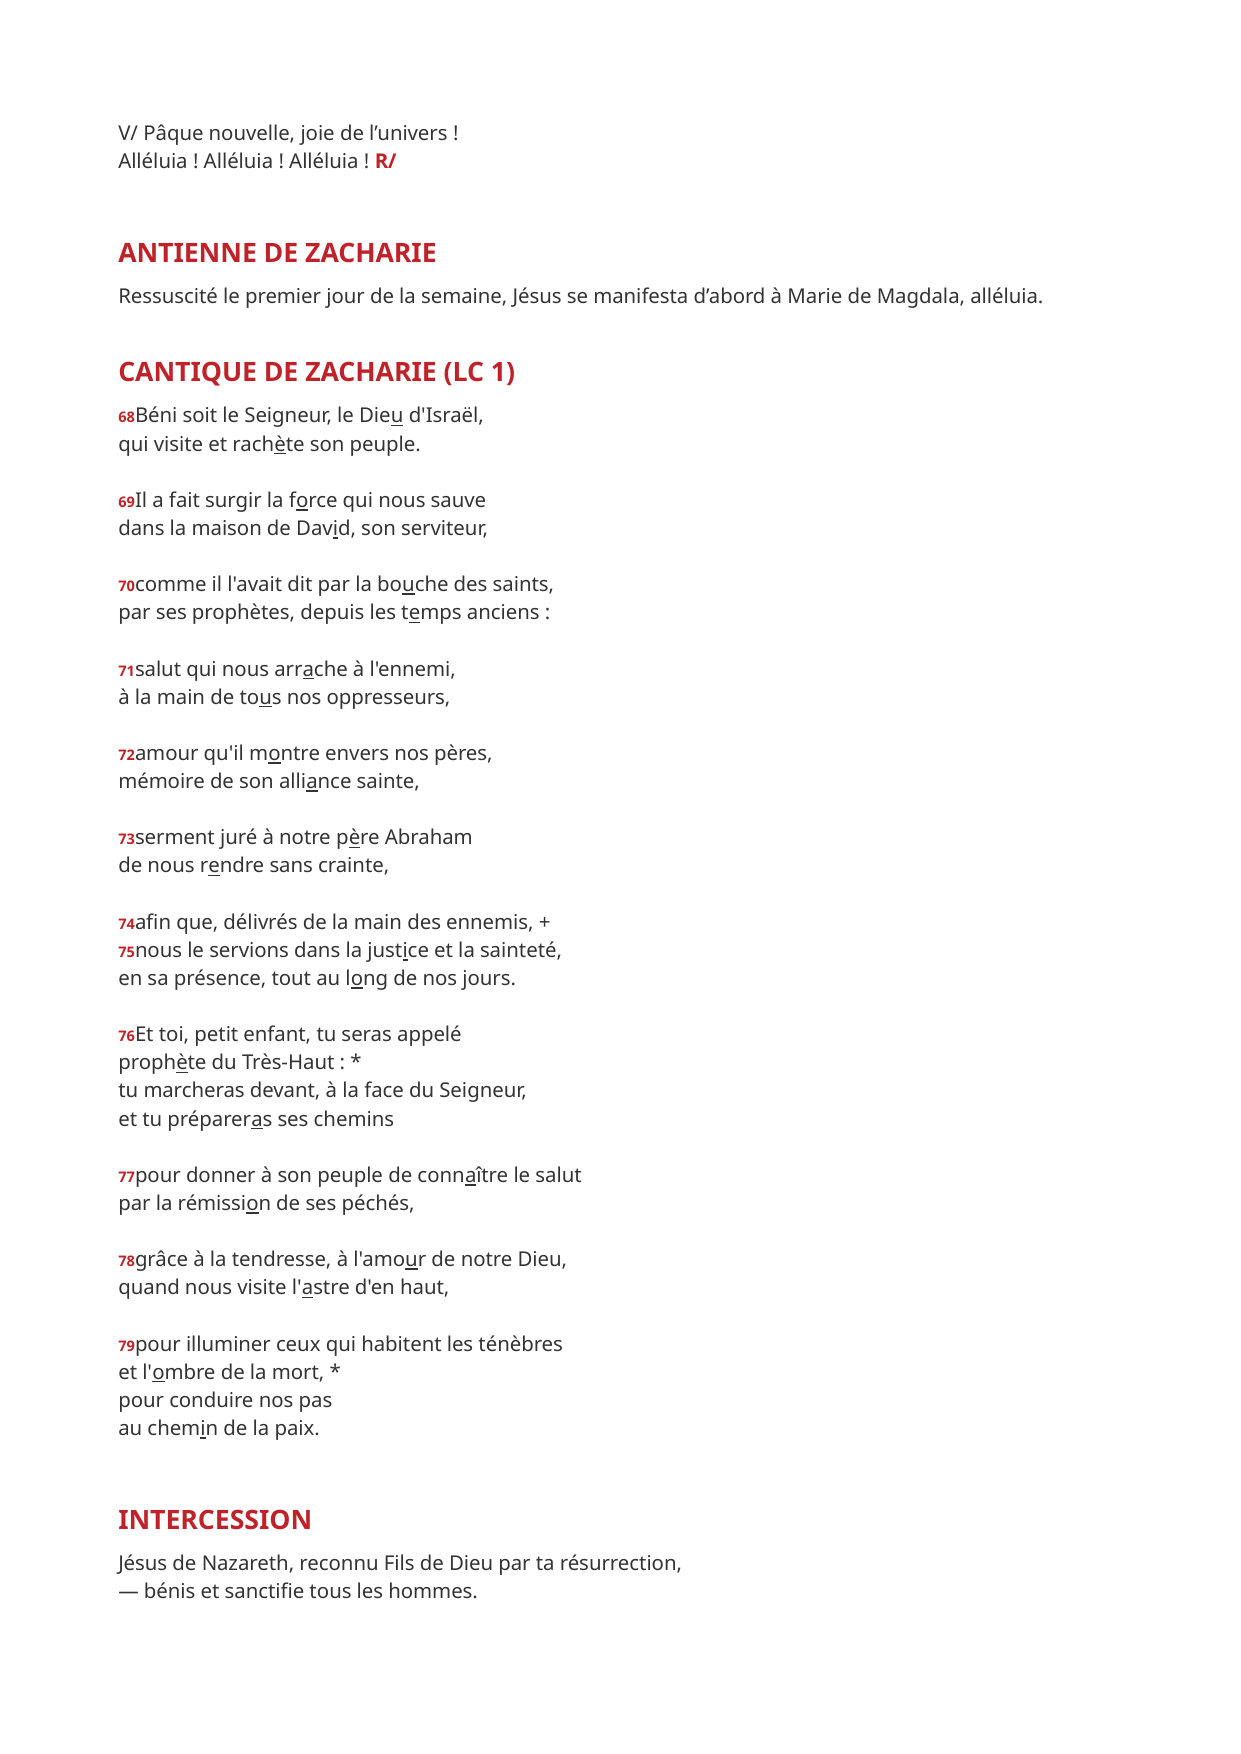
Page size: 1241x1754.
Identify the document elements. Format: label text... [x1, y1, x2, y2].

text V/ Pâque nouvelle, joie de l’univers ! Alléluia ! Alléluia ! Alléluia ! R/ [118, 118, 1119, 202]
subtitle ANTIENNE DE ZACHARIE [118, 234, 1122, 270]
text Jésus de Nazareth, reconnu Fils de Dieu par ta résurrection, — bénis et sanctifie tous les hommes. [118, 1548, 1122, 1632]
text 68Béni soit le Seigneur, le Dieu d'Israël, qui visite et rachète son peuple. 69Il a fait surgir la force qui nous sauve dans la maison de David, son serviteur, 70comme il l'avait dit par la bouche des saints, par ses prophètes, depuis les temps anciens : 71salut qui nous arrache à l'ennemi, à la main de tous nos oppresseurs, 72amour qu'il montre envers nos pères, mémoire de son alliance sainte, 73serment juré à notre père Abraham de nous rendre sans crainte, 74afin que, délivrés de la main des ennemis, + 75nous le servions dans la justice et la sainteté, en sa présence, tout au long de nos jours. 76Et toi, petit enfant, tu seras appelé prophète du Très-Haut : * tu marcheras devant, à la face du Seigneur, et tu prépareras ses chemins 77pour donner à son peuple de connaître le salut par la rémission de ses péchés, 78grâce à la tendresse, à l'amour de notre Dieu, quand nous visite l'astre d'en haut, 79pour illuminer ceux qui habitent les ténèbres et l'ombre de la mort, * pour conduire nos pas au chemin de la paix. [118, 401, 1119, 1469]
subtitle INTERCESSION [118, 1501, 1122, 1537]
subtitle CANTIQUE DE ZACHARIE (LC 1) [118, 353, 1122, 389]
text Ressuscité le premier jour de la semaine, Jésus se manifesta d’abord à Marie de Magdala, alléluia. [118, 281, 1122, 309]
